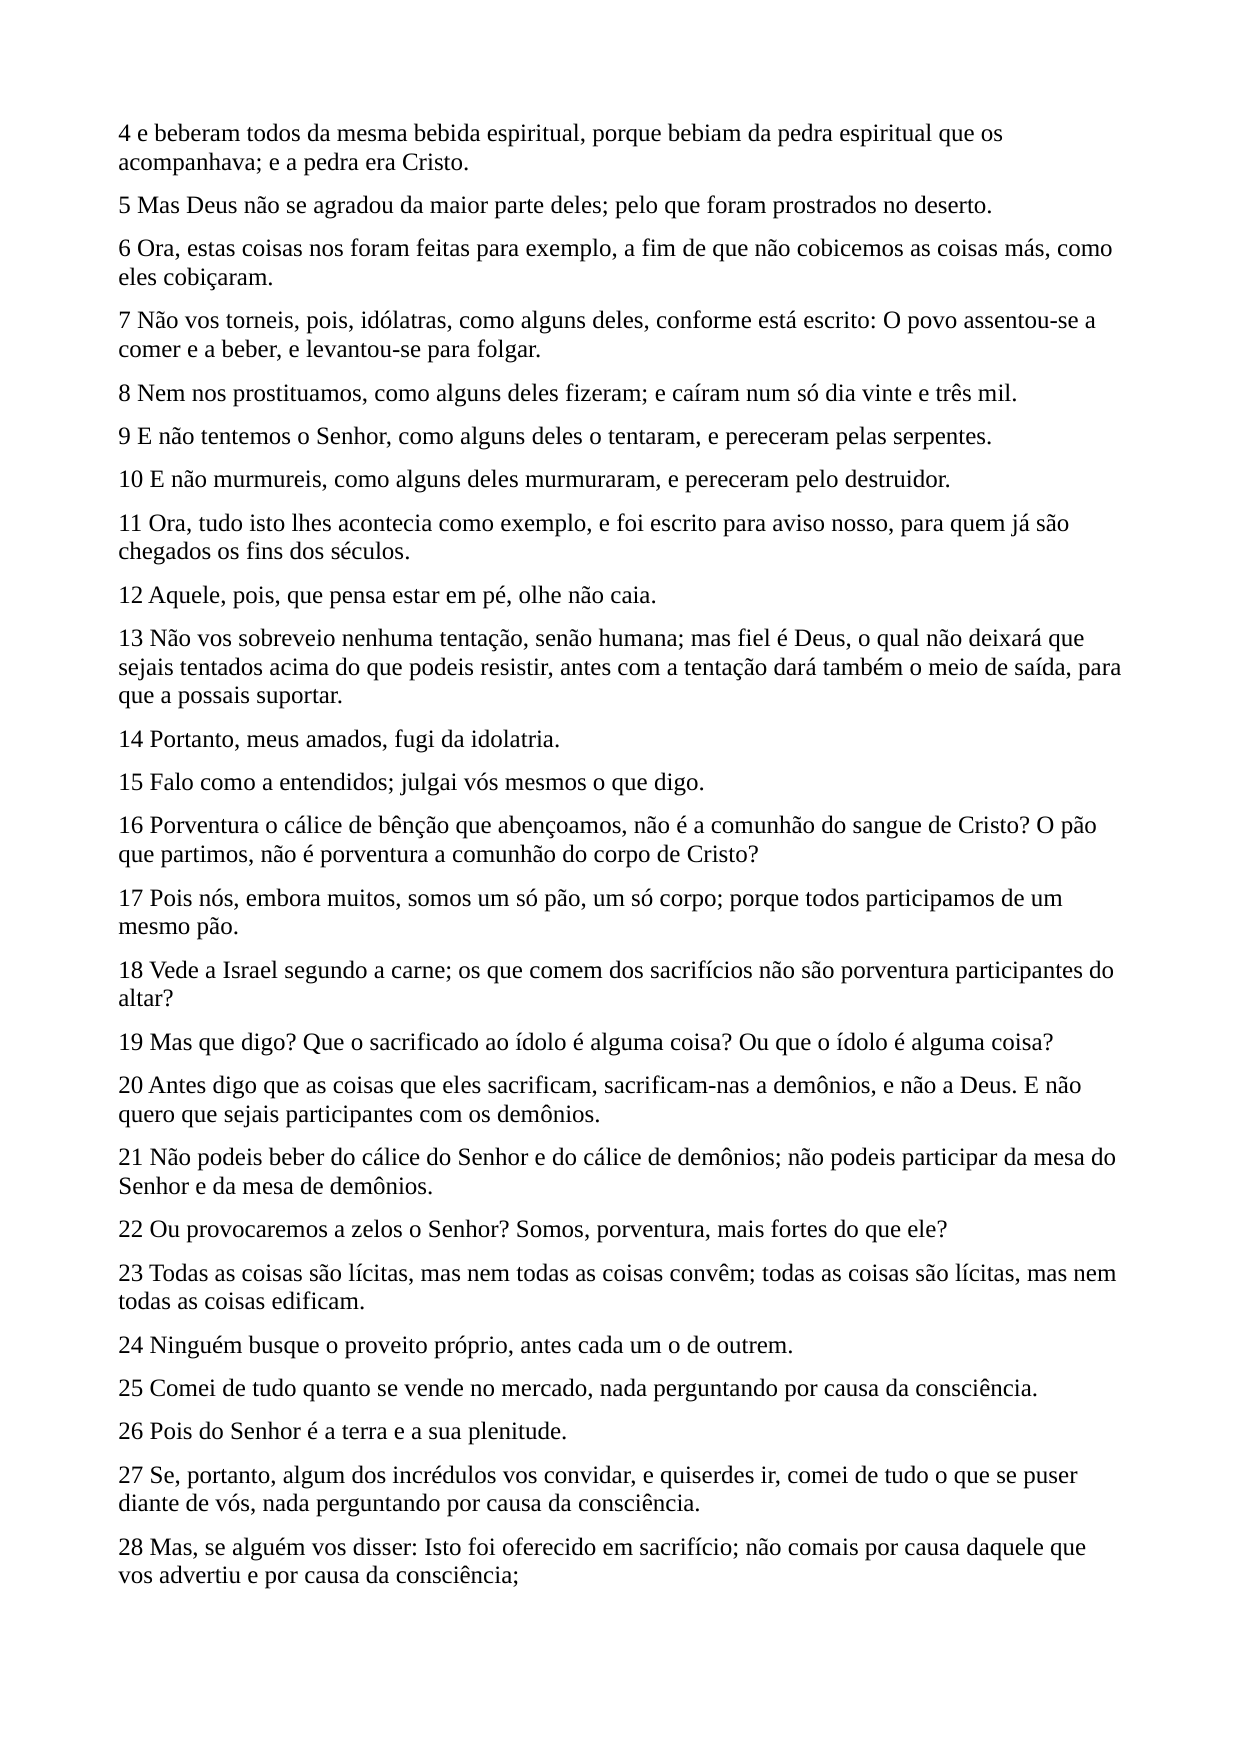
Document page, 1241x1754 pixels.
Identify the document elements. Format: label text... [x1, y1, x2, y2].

text 16 Porventura o cálice de bênção que abençoamos, não é a comunhão do sangue de Cristo? O pão que partimos, não é porventura a comunhão do corpo de Cristo? [118, 811, 1122, 868]
text 4 e beberam todos da mesma bebida espiritual, porque bebiam da pedra espiritual que os acompanhava; e a pedra era Cristo. [118, 118, 1122, 176]
text 21 Não podeis beber do cálice do Senhor e do cálice de demônios; não podeis participar da mesa do Senhor e da mesa de demônios. [118, 1142, 1122, 1200]
text 17 Pois nós, embora muitos, somos um só pão, um só corpo; porque todos participamos de um mesmo pão. [118, 883, 1122, 940]
text 15 Falo como a entendidos; julgai vós mesmos o que digo. [118, 767, 1122, 796]
text 28 Mas, se alguém vos disser: Isto foi oferecido em sacrifício; não comais por causa daquele que vos advertiu e por causa da consciência; [118, 1532, 1122, 1589]
text 26 Pois do Senhor é a terra e a sua plenitude. [118, 1416, 1122, 1445]
text 20 Antes digo que as coisas que eles sacrificam, sacrificam-nas a demônios, e não a Deus. E não quero que sejais participantes com os demônios. [118, 1070, 1122, 1128]
text 11 Ora, tudo isto lhes acontecia como exemplo, e foi escrito para aviso nosso, para quem já são chegados os fins dos séculos. [118, 508, 1122, 565]
text 5 Mas Deus não se agradou da maior parte deles; pelo que foram prostrados no deserto. [118, 190, 1122, 219]
text 24 Ninguém busque o proveito próprio, antes cada um o de outrem. [118, 1330, 1122, 1358]
text 13 Não vos sobreveio nenhuma tentação, senão humana; mas fiel é Deus, o qual não deixará que sejais tentados acima do que podeis resistir, antes com a tentação dará também o meio de saída, para que a possais suportar. [118, 623, 1122, 709]
text 19 Mas que digo? Que o sacrificado ao ídolo é alguma coisa? Ou que o ídolo é alguma coisa? [118, 1027, 1122, 1056]
text 8 Nem nos prostituamos, como alguns deles fizeram; e caíram num só dia vinte e três mil. [118, 378, 1122, 406]
text 7 Não vos torneis, pois, idólatras, como alguns deles, conforme está escrito: O povo assentou-se a comer e a beber, e levantou-se para folgar. [118, 306, 1122, 363]
text 12 Aquele, pois, que pensa estar em pé, olhe não caia. [118, 580, 1122, 608]
text 10 E não murmureis, como alguns deles murmuraram, e pereceram pelo destruidor. [118, 464, 1122, 493]
text 18 Vede a Israel segundo a carne; os que comem dos sacrifícios não são porventura participantes do altar? [118, 955, 1122, 1012]
text 23 Todas as coisas são lícitas, mas nem todas as coisas convêm; todas as coisas são lícitas, mas nem todas as coisas edificam. [118, 1258, 1122, 1315]
text 22 Ou provocaremos a zelos o Senhor? Somos, porventura, mais fortes do que ele? [118, 1214, 1122, 1243]
text 9 E não tentemos o Senhor, como alguns deles o tentaram, e pereceram pelas serpentes. [118, 421, 1122, 450]
text 14 Portanto, meus amados, fugi da idolatria. [118, 724, 1122, 753]
text 25 Comei de tudo quanto se vende no mercado, nada perguntando por causa da consciência. [118, 1373, 1122, 1402]
text 27 Se, portanto, algum dos incrédulos vos convidar, e quiserdes ir, comei de tudo o que se puser diante de vós, nada perguntando por causa da consciência. [118, 1460, 1122, 1517]
text 6 Ora, estas coisas nos foram feitas para exemplo, a fim de que não cobicemos as coisas más, como eles cobiçaram. [118, 233, 1122, 291]
